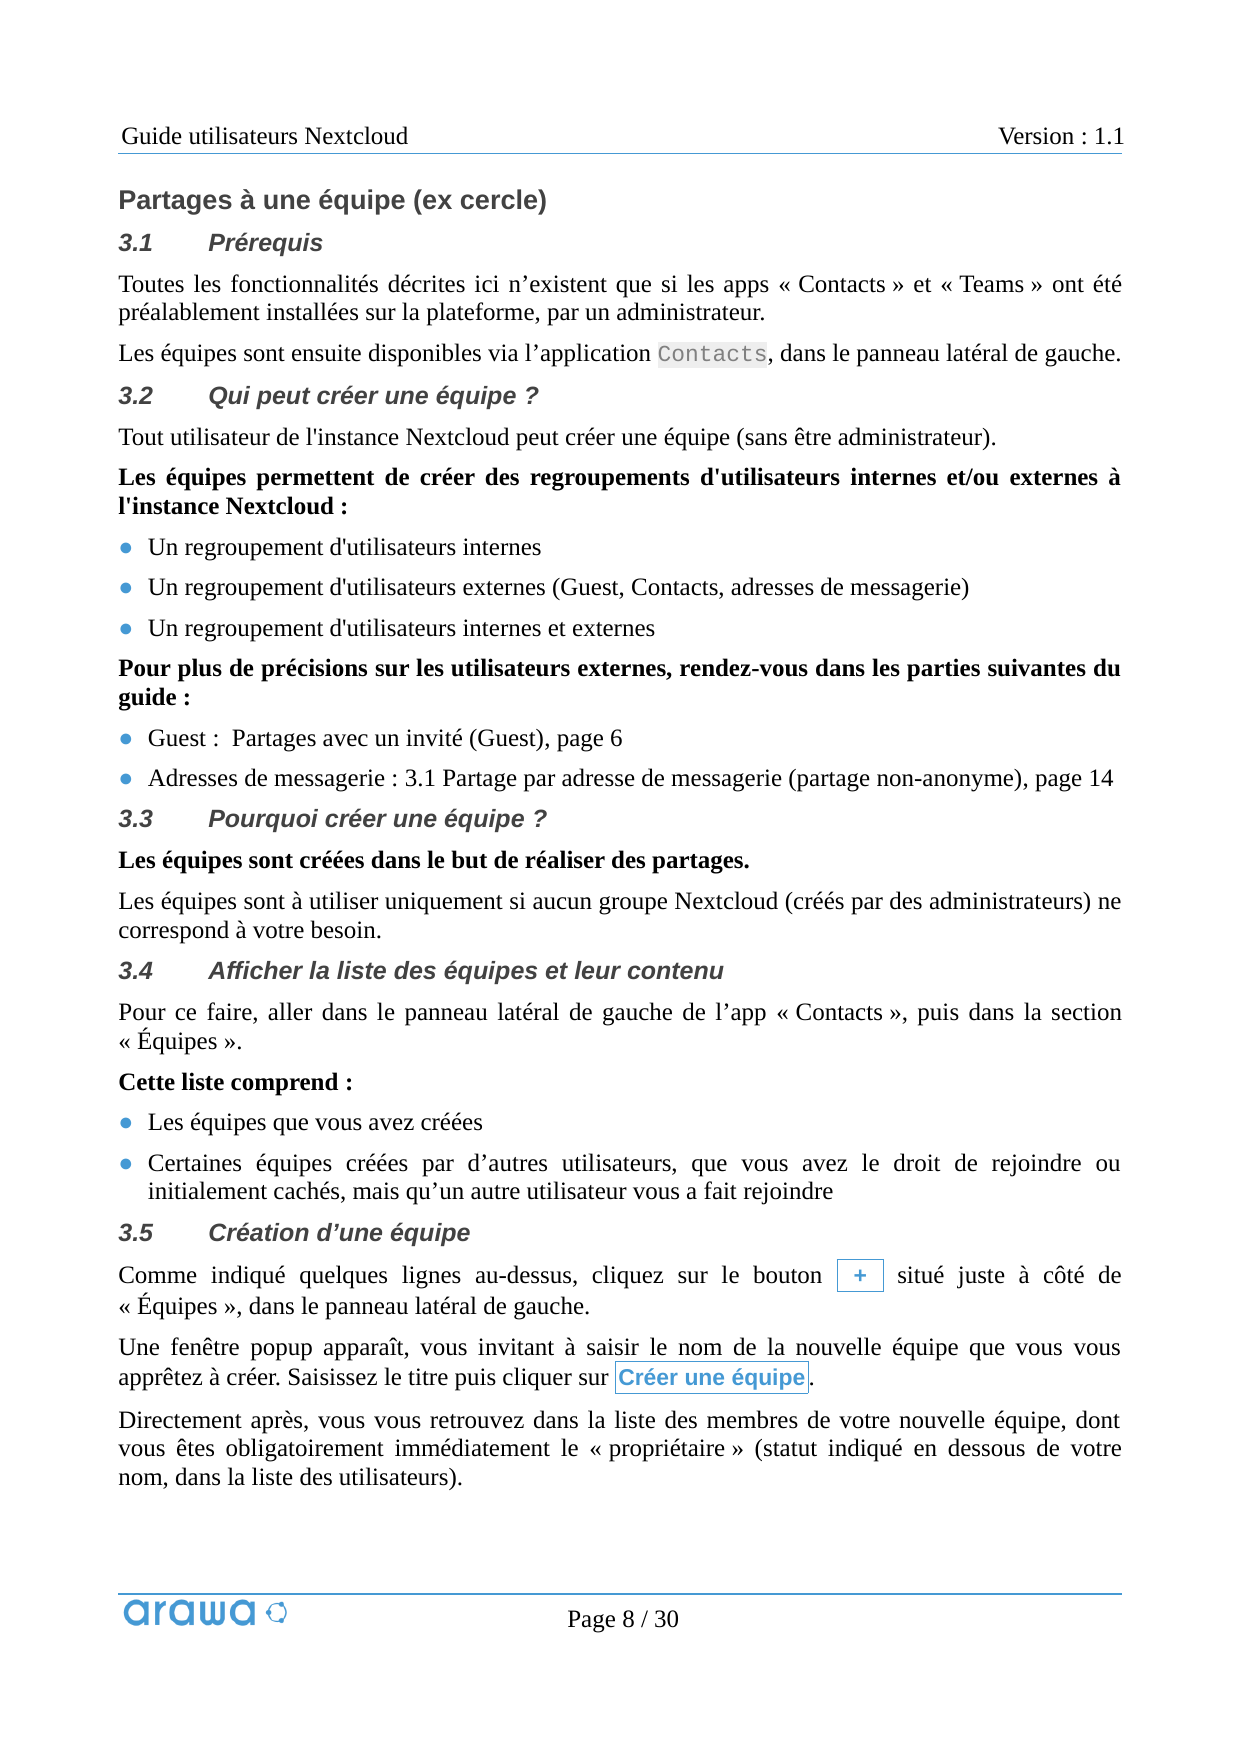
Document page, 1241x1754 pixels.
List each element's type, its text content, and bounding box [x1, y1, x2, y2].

list Certaines équipes créées par d’autres utilisateurs, que vous avez le droit de rejoindre ou initialement cachés, mais qu’un autre utilisateur vous a fait rejoindre [118, 1148, 1122, 1205]
list Un regroupement d'utilisateurs externes (Guest, Contacts, adresses de messagerie) [118, 572, 1122, 601]
subtitle Prérequis [118, 227, 1122, 256]
subtitle Pourquoi créer une équipe ? [118, 804, 1122, 833]
subtitle Afficher la liste des équipes et leur contenu [118, 956, 1122, 985]
list Un regroupement d'utilisateurs internes [118, 532, 1122, 561]
text Une fenêtre popup apparaît, vous invitant à saisir le nom de la nouvelle équipe que vous vous apprêtez à créer. Saisissez le titre puis cliquer sur Créer une équipe. [118, 1332, 1122, 1393]
text Comme indiqué quelques lignes au-dessus, cliquez sur le bouton + situé juste à côté de « Équipes », dans le panneau latéral de gauche. [118, 1259, 1122, 1320]
text Pour ce faire, aller dans le panneau latéral de gauche de l’app « Contacts », puis dans la section « Équipes ». [118, 997, 1122, 1055]
list Guest : Partages avec un invité (Guest), page 6 [118, 723, 1122, 751]
text Cette liste comprend : [118, 1067, 1122, 1095]
text Les équipes sont à utiliser uniquement si aucun groupe Nextcloud (créés par des administrateurs) ne correspond à votre besoin. [118, 886, 1122, 944]
text Les équipes sont ensuite disponibles via l’application Contacts, dans le panneau latéral de gauche. [118, 338, 1122, 368]
subtitle Qui peut créer une équipe ? [118, 381, 1122, 409]
text Pour plus de précisions sur les utilisateurs externes, rendez-vous dans les parties suivantes du guide : [118, 653, 1122, 711]
text Directement après, vous vous retrouvez dans la liste des membres de votre nouvelle équipe, dont vous êtes obligatoirement immédiatement le « propriétaire » (statut indiqué en dessous de votre nom, dans la liste des utilisateurs). [118, 1405, 1122, 1491]
text Les équipes permettent de créer des regroupements d'utilisateurs internes et/ou externes à l'instance Nextcloud : [118, 462, 1122, 520]
text Tout utilisateur de l'instance Nextcloud peut créer une équipe (sans être administrateur). [118, 422, 1122, 451]
list Adresses de messagerie : 3.1 Partage par adresse de messagerie (partage non-anonyme), page 14 [118, 763, 1122, 792]
text Les équipes sont créées dans le but de réaliser des partages. [118, 846, 1122, 874]
list Un regroupement d'utilisateurs internes et externes [118, 613, 1122, 642]
picture [121, 1597, 290, 1628]
subtitle Partages à une équipe (ex cercle) [118, 184, 1122, 215]
text Toutes les fonctionnalités décrites ici n’existent que si les apps « Contacts » et « Teams » ont été préalablement installées sur la plateforme, par un administrateur. [118, 269, 1122, 326]
subtitle Création d’une équipe [118, 1218, 1122, 1246]
list Les équipes que vous avez créées [118, 1107, 1122, 1136]
